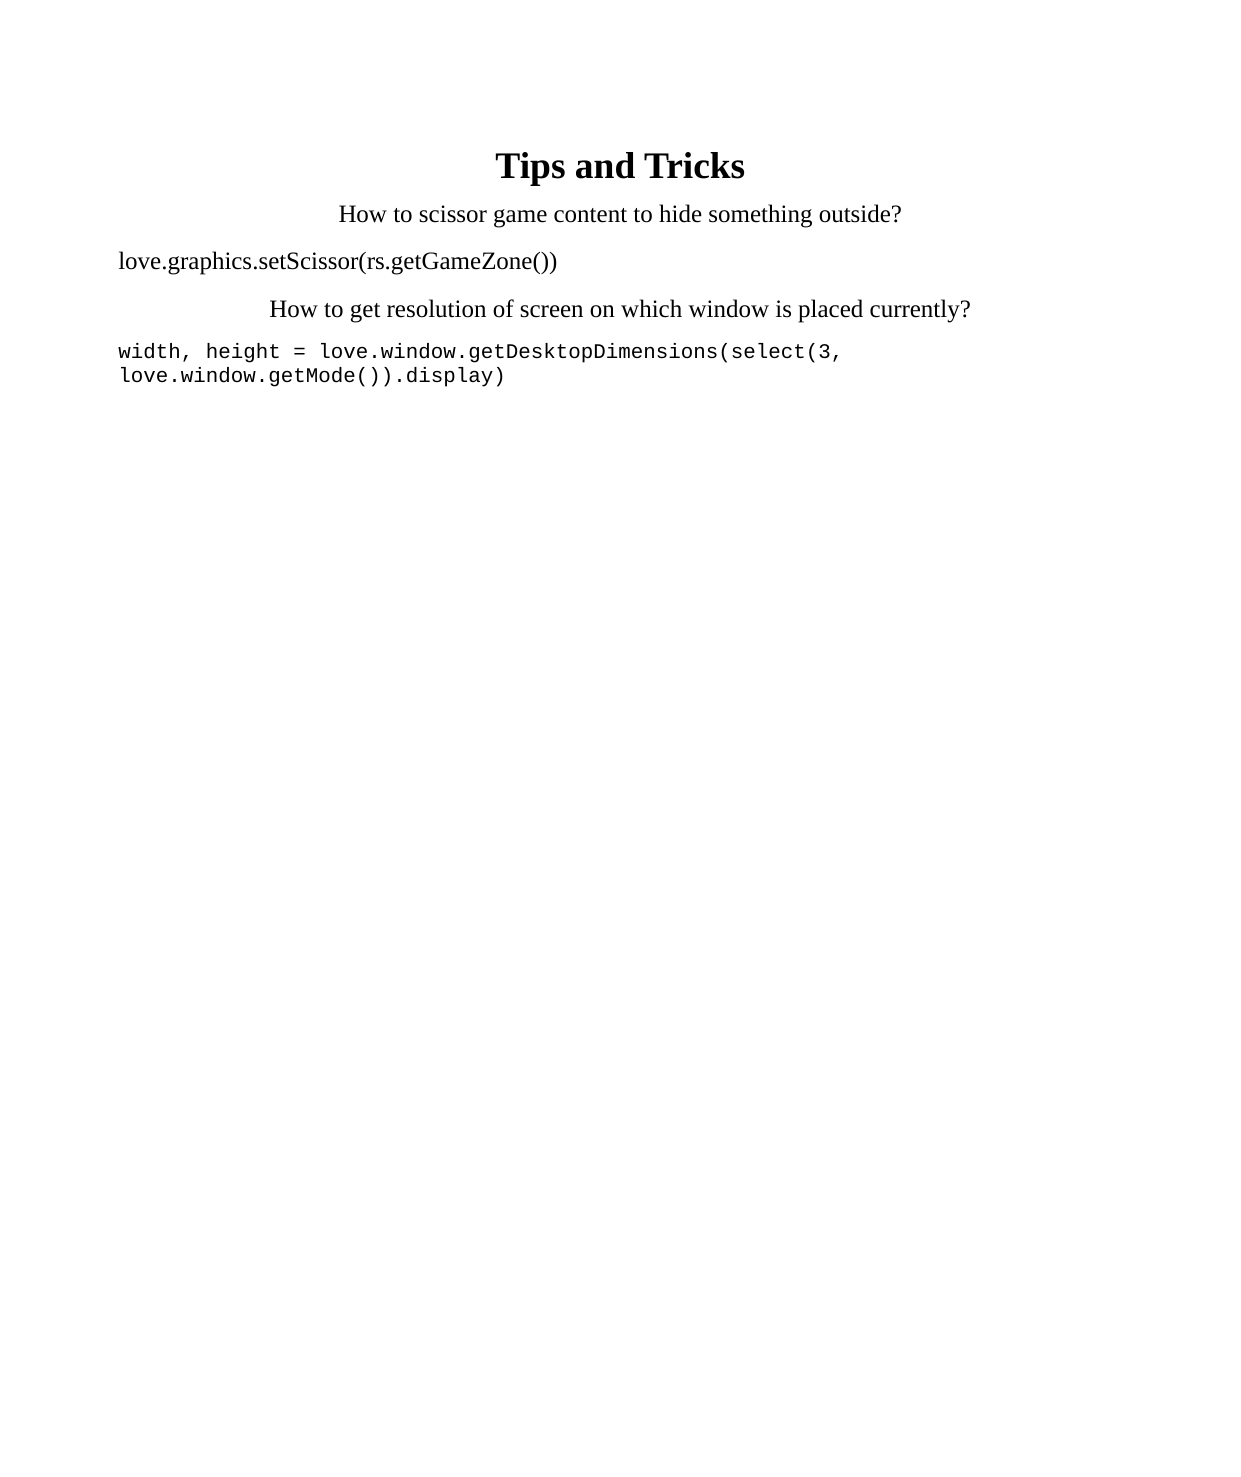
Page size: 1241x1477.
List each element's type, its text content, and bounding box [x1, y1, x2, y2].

text How to get resolution of screen on which window is placed currently? [118, 294, 1122, 323]
text love.graphics.setScissor(rs.getGameZone()) [118, 246, 1122, 275]
text width, height = love.window.getDesktopDimensions(select(3, love.window.getMode()).display) [118, 342, 1122, 389]
text How to scissor game content to hide something outside? [118, 199, 1122, 227]
subtitle Tips and Tricks [118, 143, 1122, 186]
